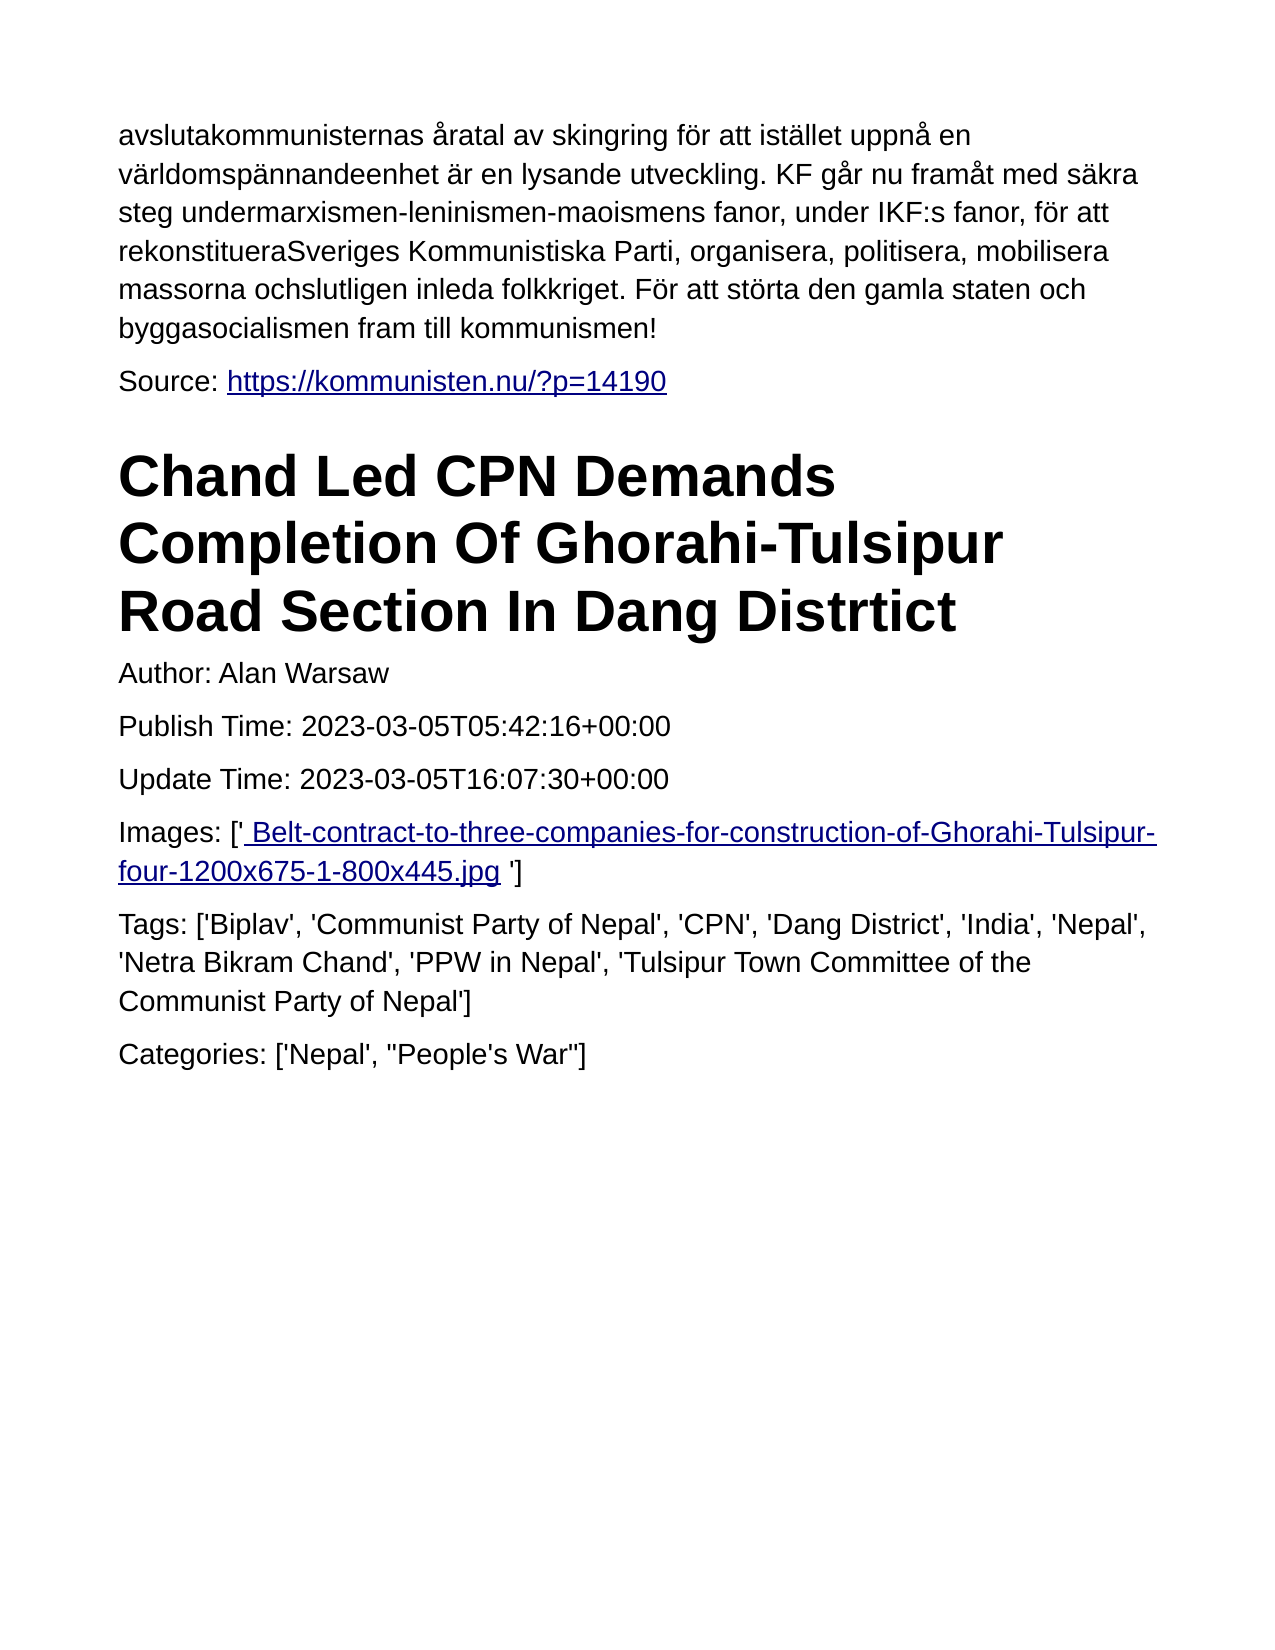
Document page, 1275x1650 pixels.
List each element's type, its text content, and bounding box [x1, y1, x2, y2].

text avslutakommunisternas åratal av skingring för att istället uppnå en världomspännandeenhet är en lysande utveckling. KF går nu framåt med säkra steg undermarxismen-leninismen-maoismens fanor, under IKF:s fanor, för att rekonstitueraSveriges Kommunistiska Parti, organisera, politisera, mobilisera massorna ochslutligen inleda folkkriget. För att störta den gamla staten och byggasocialismen fram till kommunismen! [118, 118, 1157, 344]
text Author: Alan Warsaw [118, 656, 1157, 689]
text Publish Time: 2023-03-05T05:42:16+00:00 [118, 709, 1157, 742]
text Source: https://kommunisten.nu/?p=14190 [118, 364, 1157, 397]
text Images: [' Belt-contract-to-three-companies-for-construction-of-Ghorahi-Tulsipur-four-1200x675-1-800x445.jpg '] [118, 815, 1157, 887]
text Categories: ['Nepal', "People's War"] [118, 1037, 1157, 1071]
text Update Time: 2023-03-05T16:07:30+00:00 [118, 762, 1157, 796]
text Tags: ['Biplav', 'Communist Party of Nepal', 'CPN', 'Dang District', 'India', 'Nepal', 'Netra Bikram Chand', 'PPW in Nepal', 'Tulsipur Town Committee of the Communist Party of Nepal'] [118, 907, 1157, 1017]
subtitle Chand Led CPN Demands Completion Of Ghorahi-Tulsipur Road Section In Dang Distrtict [118, 442, 1157, 643]
